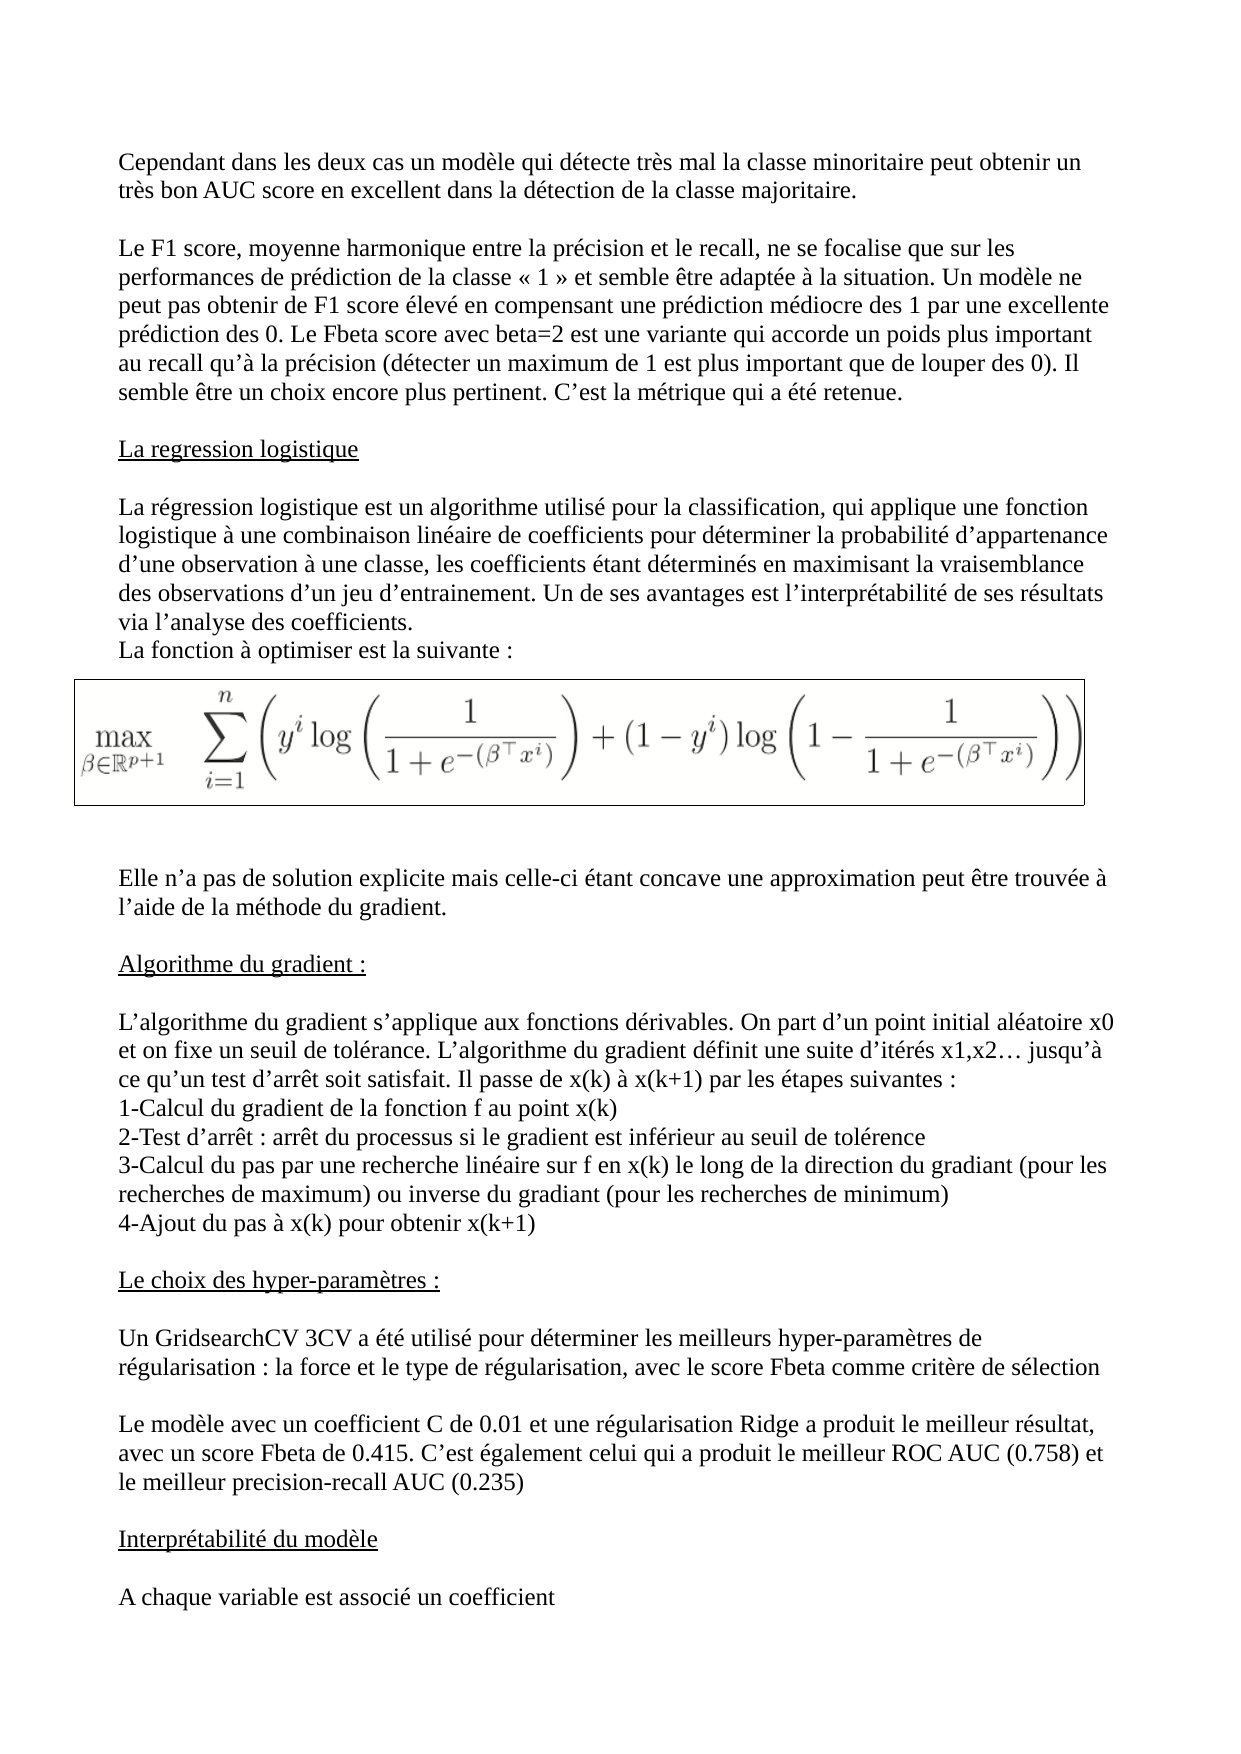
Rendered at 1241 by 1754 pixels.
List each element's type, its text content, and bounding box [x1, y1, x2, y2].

text 4-Ajout du pas à x(k) pour obtenir x(k+1) [118, 1208, 1122, 1237]
text A chaque variable est associé un coefficient [118, 1582, 1122, 1610]
text Le choix des hyper-paramètres : [118, 1265, 1122, 1294]
text Un GridsearchCV 3CV a été utilisé pour déterminer les meilleurs hyper-paramètres de régularisation : la force et le type de régularisation, avec le score Fbeta comme critère de sélection [118, 1323, 1122, 1380]
text 1-Calcul du gradient de la fonction f au point x(k) [118, 1093, 1122, 1122]
text La régression logistique est un algorithme utilisé pour la classification, qui applique une fonction logistique à une combinaison linéaire de coefficients pour déterminer la probabilité d’appartenance d’une observation à une classe, les coefficients étant déterminés en maximisant la vraisemblance des observations d’un jeu d’entrainement. Un de ses avantages est l’interprétabilité de ses résultats via l’analyse des coefficients. [118, 492, 1122, 636]
text Interprétabilité du modèle [118, 1524, 1122, 1553]
text La fonction à optimiser est la suivante : [118, 636, 1122, 664]
text Algorithme du gradient : [118, 949, 1122, 978]
text 2-Test d’arrêt : arrêt du processus si le gradient est inférieur au seuil de tolérence [118, 1122, 1122, 1150]
text L’algorithme du gradient s’applique aux fonctions dérivables. On part d’un point initial aléatoire x0 et on fixe un seuil de tolérance. L’algorithme du gradient définit une suite d’itérés x1,x2… jusqu’à ce qu’un test d’arrêt soit satisfait. Il passe de x(k) à x(k+1) par les étapes suivantes : [118, 1007, 1122, 1093]
text Le F1 score, moyenne harmonique entre la précision et le recall, ne se focalise que sur les performances de prédiction de la classe « 1 » et semble être adaptée à la situation. Un modèle ne peut pas obtenir de F1 score élevé en compensant une prédiction médiocre des 1 par une excellente prédiction des 0. Le Fbeta score avec beta=2 est une variante qui accorde un poids plus important au recall qu’à la précision (détecter un maximum de 1 est plus important que de louper des 0). Il semble être un choix encore plus pertinent. C’est la métrique qui a été retenue. [118, 233, 1122, 406]
text Le modèle avec un coefficient C de 0.01 et une régularisation Ridge a produit le meilleur résultat, avec un score Fbeta de 0.415. C’est également celui qui a produit le meilleur ROC AUC (0.758) et le meilleur precision-recall AUC (0.235) [118, 1409, 1122, 1495]
text 3-Calcul du pas par une recherche linéaire sur f en x(k) le long de la direction du gradiant (pour les recherches de maximum) ou inverse du gradiant (pour les recherches de minimum) [118, 1150, 1122, 1208]
picture [75, 680, 1084, 805]
text Cependant dans les deux cas un modèle qui détecte très mal la classe minoritaire peut obtenir un très bon AUC score en excellent dans la détection de la classe majoritaire. [118, 147, 1122, 204]
text Elle n’a pas de solution explicite mais celle-ci étant concave une approximation peut être trouvée à l’aide de la méthode du gradient. [118, 863, 1122, 920]
text La regression logistique [118, 434, 1122, 463]
